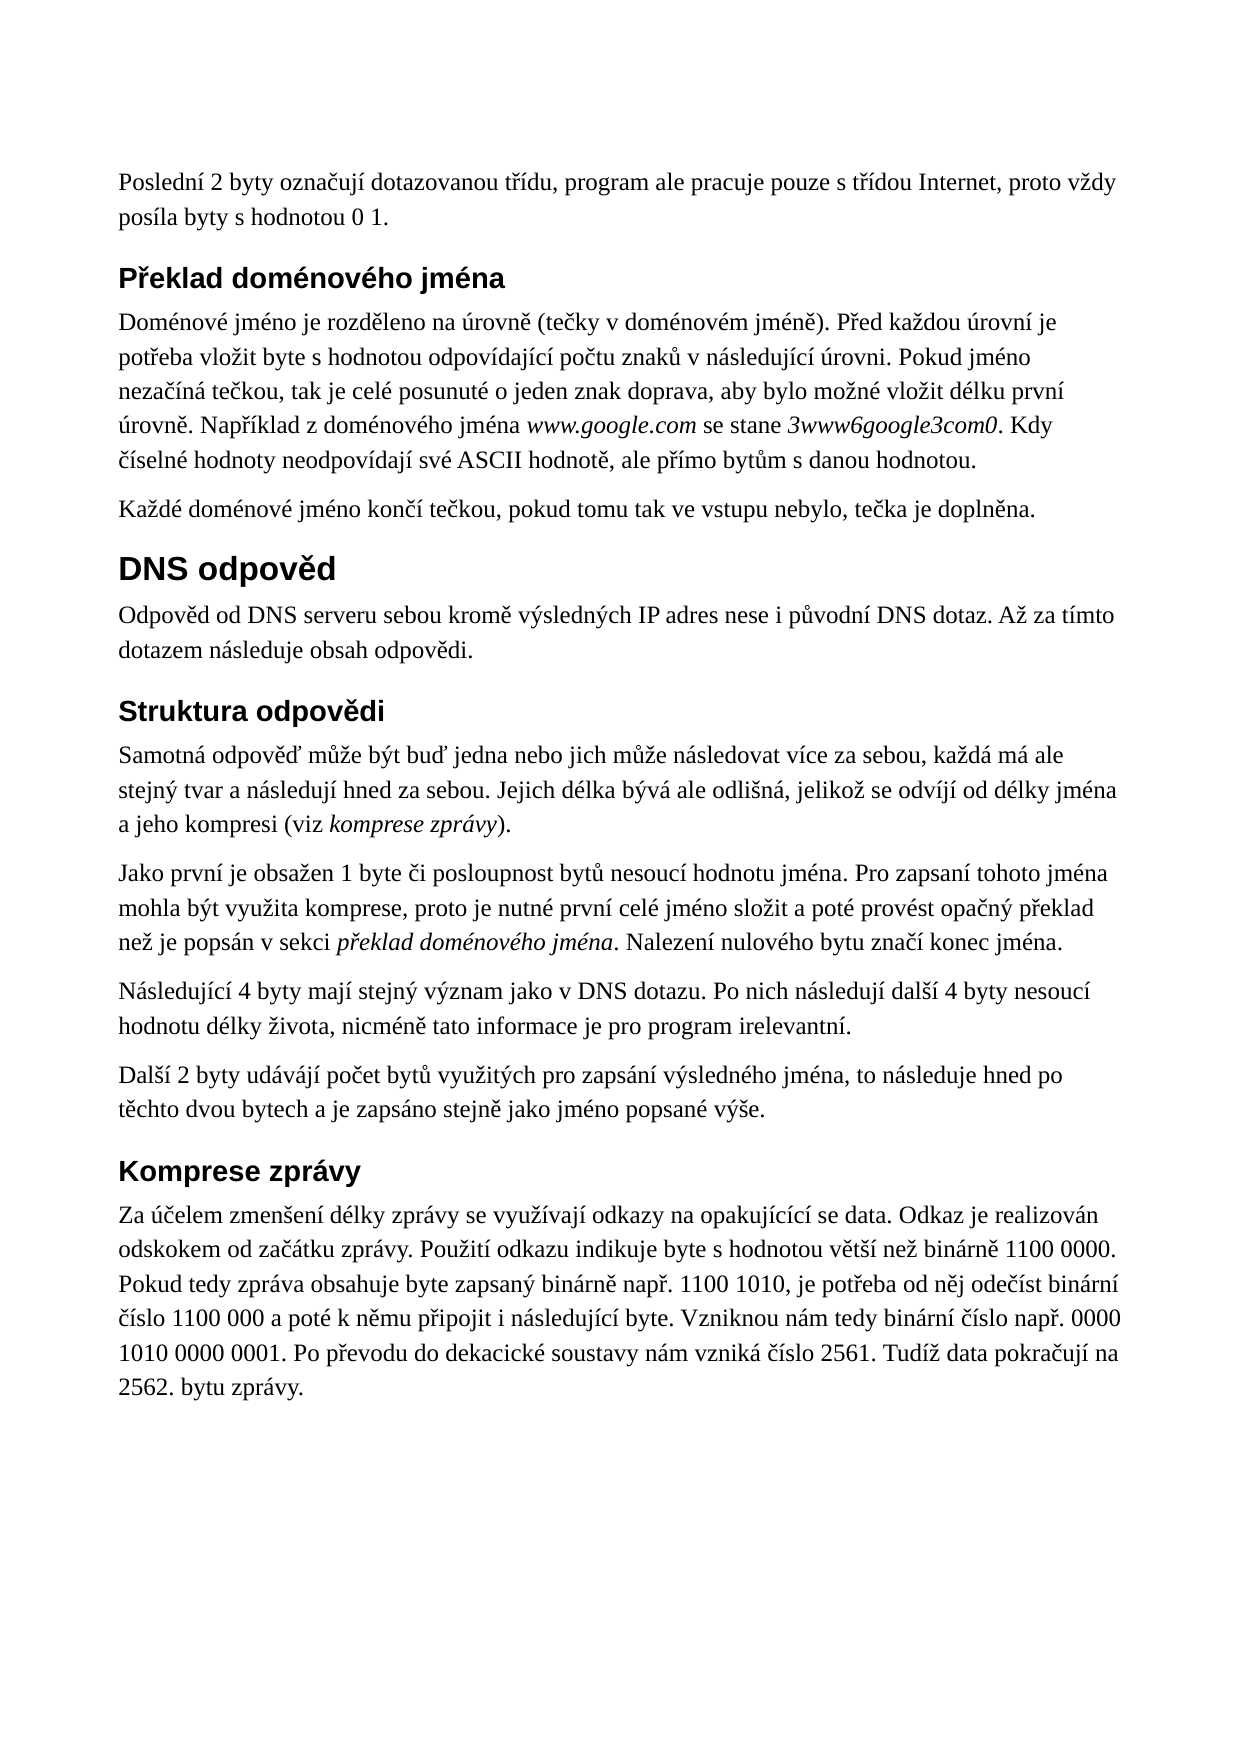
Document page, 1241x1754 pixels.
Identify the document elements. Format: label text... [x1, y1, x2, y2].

text Samotná odpověď může být buď jedna nebo jich může následovat více za sebou, každá má ale stejný tvar a následují hned za sebou. Jejich délka bývá ale odlišná, jelikož se odvíjí od délky jména a jeho kompresi (viz komprese zprávy). [118, 740, 1122, 838]
text Jako první je obsažen 1 byte či posloupnost bytů nesoucí hodnotu jména. Pro zapsaní tohoto jména mohla být využita komprese, proto je nutné první celé jméno složit a poté provést opačný překlad než je popsán v sekci překlad doménového jména. Nalezení nulového bytu značí konec jména. [118, 858, 1122, 956]
subtitle Struktura odpovědi [118, 694, 1122, 728]
text Doménové jméno je rozděleno na úrovně (tečky v doménovém jméně). Před každou úrovní je potřeba vložit byte s hodnotou odpovídající počtu znaků v následující úrovni. Pokud jméno nezačíná tečkou, tak je celé posunuté o jeden znak doprava, aby bylo možné vložit délku první úrovně. Například z doménového jména www.google.com se stane 3www6google3com0. Kdy číselné hodnoty neodpovídají své ASCII hodnotě, ale přímo bytům s danou hodnotou. [118, 307, 1122, 474]
text Každé doménové jméno končí tečkou, pokud tomu tak ve vstupu nebylo, tečka je doplněna. [118, 494, 1122, 523]
text Následující 4 byty mají stejný význam jako v DNS dotazu. Po nich následují další 4 byty nesoucí hodnotu délky života, nicméně tato informace je pro program irelevantní. [118, 976, 1122, 1040]
text Další 2 byty udávájí počet bytů využitých pro zapsání výsledného jména, to následuje hned po těchto dvou bytech a je zapsáno stejně jako jméno popsané výše. [118, 1060, 1122, 1123]
subtitle Komprese zprávy [118, 1154, 1122, 1187]
text Poslední 2 byty označují dotazovanou třídu, program ale pracuje pouze s třídou Internet, proto vždy posíla byty s hodnotou 0 1. [118, 167, 1122, 230]
subtitle DNS odpověd [118, 549, 1122, 588]
text Za účelem zmenšení délky zprávy se využívají odkazy na opakujícící se data. Odkaz je realizován odskokem od začátku zprávy. Použití odkazu indikuje byte s hodnotou větší než binárně 1100 0000. Pokud tedy zpráva obsahuje byte zapsaný binárně např. 1100 1010, je potřeba od něj odečíst binární číslo 1100 000 a poté k němu připojit i následující byte. Vzniknou nám tedy binární číslo např. 0000 1010 0000 0001. Po převodu do dekacické soustavy nám vzniká číslo 2561. Tudíž data pokračují na 2562. bytu zprávy. [118, 1200, 1122, 1401]
text Odpověd od DNS serveru sebou kromě výsledných IP adres nese i původní DNS dotaz. Až za tímto dotazem následuje obsah odpovědi. [118, 600, 1122, 664]
subtitle Překlad doménového jména [118, 261, 1122, 295]
